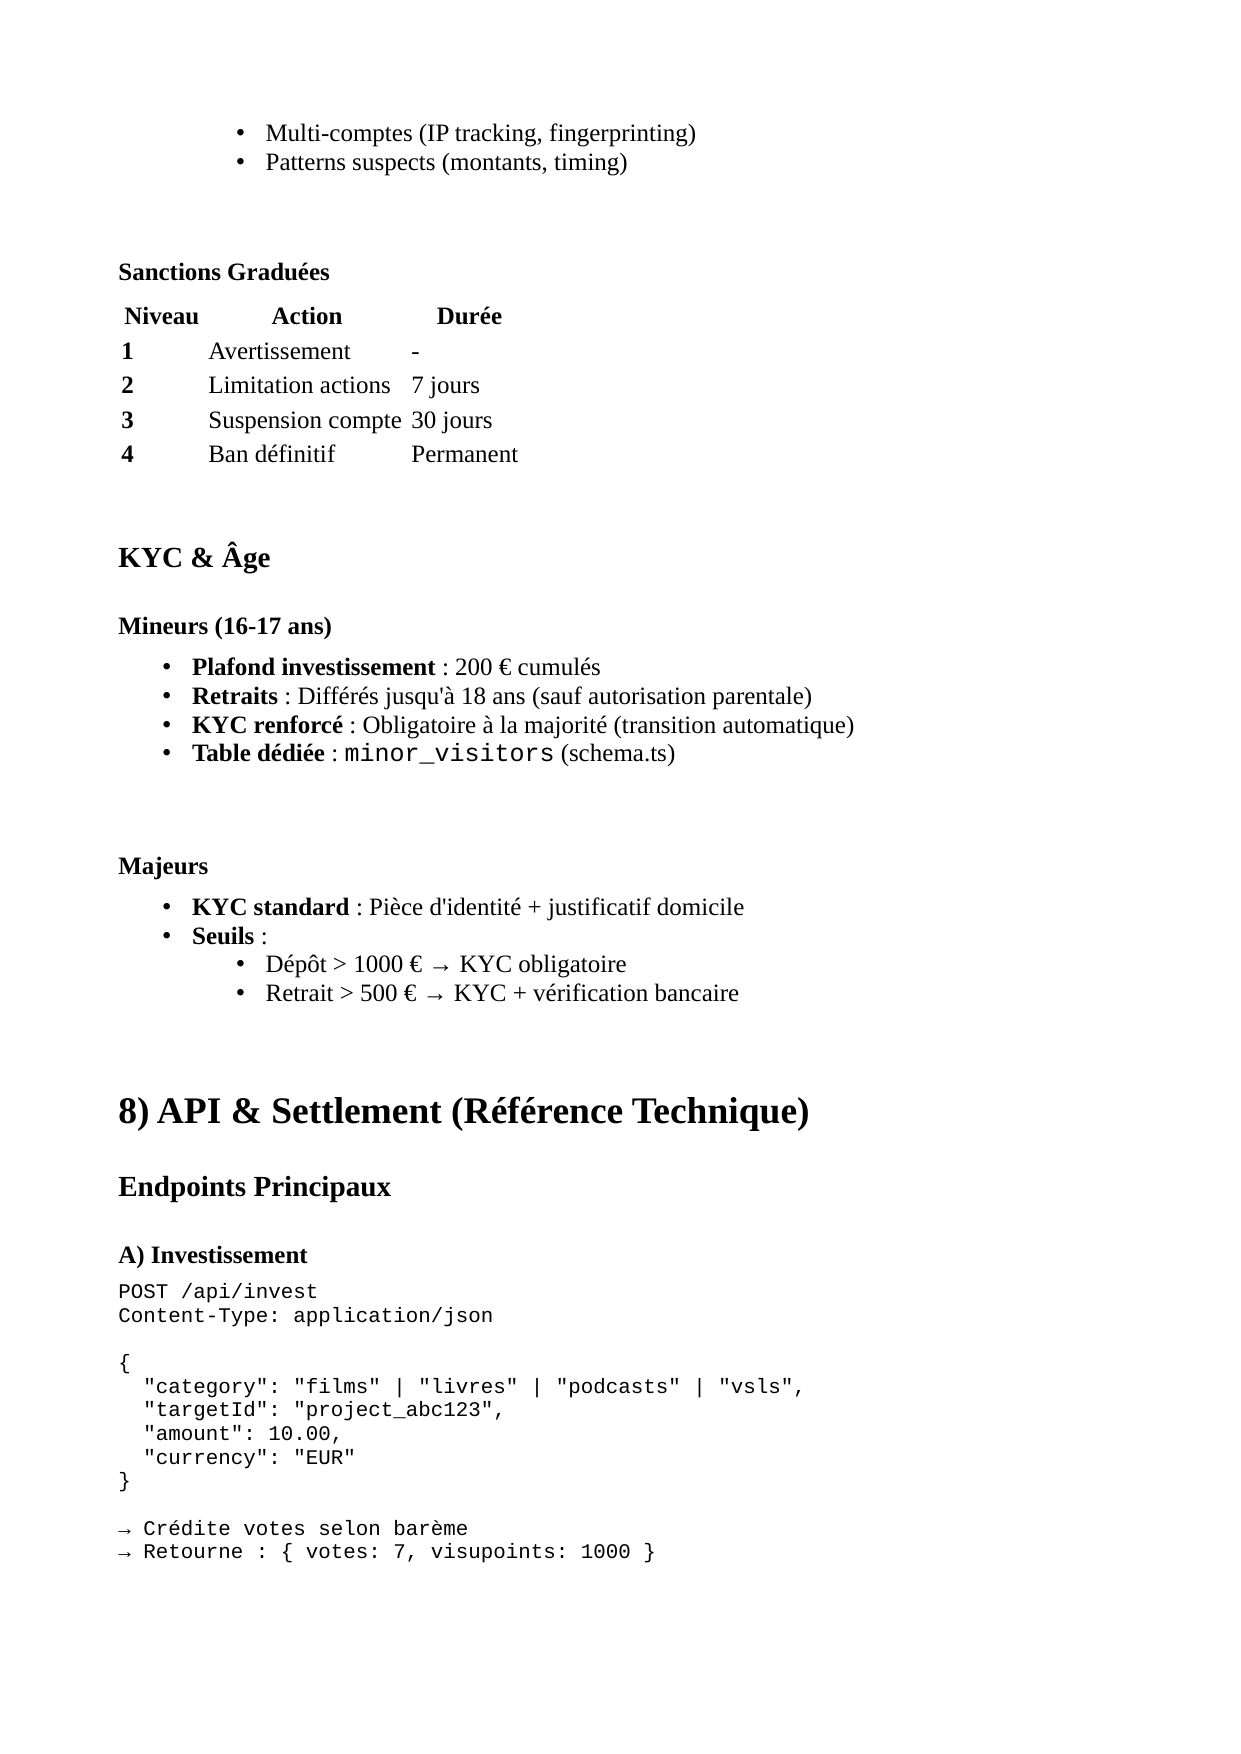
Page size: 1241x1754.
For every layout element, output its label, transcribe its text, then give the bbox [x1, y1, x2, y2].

table_cell 30 jours [408, 402, 530, 437]
subtitle A) Investissement [118, 1240, 1122, 1269]
table_cell Avertissement [205, 333, 408, 367]
list Seuils : [162, 921, 1122, 949]
text { [118, 1352, 1122, 1376]
table_cell Ban définitif [205, 437, 408, 471]
subtitle Endpoints Principaux [118, 1169, 1122, 1202]
table_cell Suspension compte [205, 402, 408, 437]
list Patterns suspects (montants, timing) [236, 147, 1122, 176]
list Dépôt > 1000 € → KYC obligatoire [236, 949, 1122, 978]
table_cell Permanent [408, 437, 530, 471]
list Retraits : Différés jusqu'à 18 ans (sauf autorisation parentale) [162, 681, 1122, 710]
subtitle KYC & Âge [118, 540, 1122, 573]
text → Retourne : { votes: 7, visupoints: 1000 } [118, 1541, 1122, 1565]
list Multi-comptes (IP tracking, fingerprinting) [236, 118, 1122, 147]
list Plafond investissement : 200 € cumulés [162, 652, 1122, 681]
text "category": "films" | "livres" | "podcasts" | "vsls", [118, 1376, 1122, 1399]
table_cell - [408, 333, 530, 367]
text } [118, 1470, 1122, 1494]
list KYC standard : Pièce d'identité + justificatif domicile [162, 892, 1122, 921]
subtitle Majeurs [118, 851, 1122, 879]
subtitle Mineurs (16-17 ans) [118, 611, 1122, 640]
list Table dédiée : minor_visitors (schema.ts) [162, 738, 1122, 769]
text POST /api/invest [118, 1281, 1122, 1305]
subtitle Sanctions Graduées [118, 257, 1122, 286]
text "currency": "EUR" [118, 1447, 1122, 1470]
table_cell 4 [118, 437, 205, 471]
table_cell 1 [118, 333, 205, 367]
table_header Niveau [118, 298, 205, 333]
list KYC renforcé : Obligatoire à la majorité (transition automatique) [162, 710, 1122, 738]
text → Crédite votes selon barème [118, 1518, 1122, 1541]
table_header Action [205, 298, 408, 333]
table_cell 3 [118, 402, 205, 437]
table_cell Limitation actions [205, 368, 408, 402]
text "amount": 10.00, [118, 1423, 1122, 1447]
table_cell 7 jours [408, 368, 530, 402]
subtitle 8) API & Settlement (Référence Technique) [118, 1088, 1122, 1131]
text Content-Type: application/json [118, 1305, 1122, 1328]
text "targetId": "project_abc123", [118, 1399, 1122, 1423]
list Retrait > 500 € → KYC + vérification bancaire [236, 978, 1122, 1007]
table_header Durée [408, 298, 530, 333]
table_cell 2 [118, 368, 205, 402]
